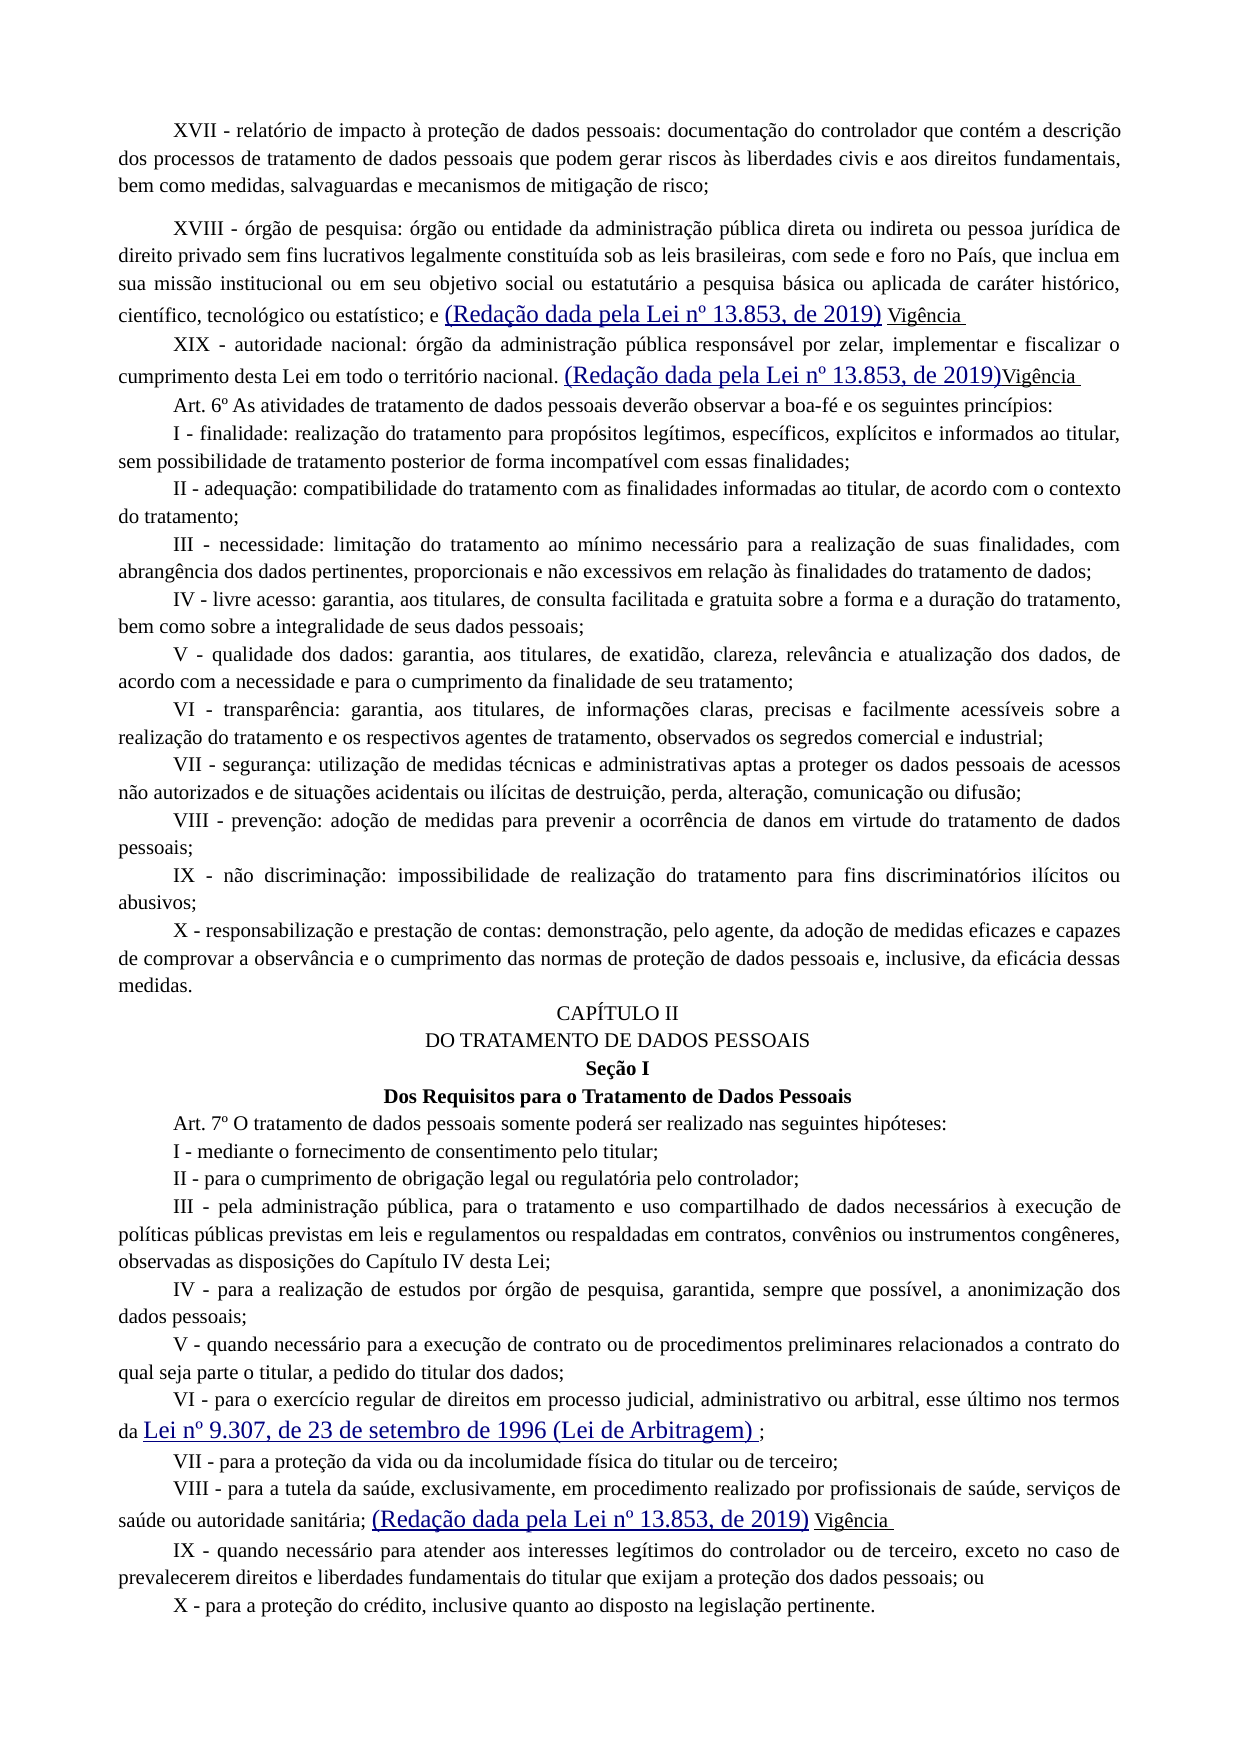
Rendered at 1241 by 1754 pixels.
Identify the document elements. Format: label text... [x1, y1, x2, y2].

text V - quando necessário para a execução de contrato ou de procedimentos preliminares relacionados a contrato do qual seja parte o titular, a pedido do titular dos dados; [118, 1332, 1122, 1384]
text IV - livre acesso: garantia, aos titulares, de consulta facilitada e gratuita sobre a forma e a duração do tratamento, bem como sobre a integralidade de seus dados pessoais; [118, 587, 1122, 638]
text I - finalidade: realização do tratamento para propósitos legítimos, específicos, explícitos e informados ao titular, sem possibilidade de tratamento posterior de forma incompatível com essas finalidades; [118, 421, 1122, 473]
text I - mediante o fornecimento de consentimento pelo titular; [118, 1139, 1122, 1163]
text X - para a proteção do crédito, inclusive quanto ao disposto na legislação pertinente. [118, 1593, 1122, 1617]
text II - adequação: compatibilidade do tratamento com as finalidades informadas ao titular, de acordo com o contexto do tratamento; [118, 476, 1122, 528]
text VIII - prevenção: adoção de medidas para prevenir a ocorrência de danos em virtude do tratamento de dados pessoais; [118, 807, 1122, 859]
text IX - não discriminação: impossibilidade de realização do tratamento para fins discriminatórios ilícitos ou abusivos; [118, 863, 1122, 914]
text VII - para a proteção da vida ou da incolumidade física do titular ou de terceiro; [118, 1448, 1122, 1473]
text V - qualidade dos dados: garantia, aos titulares, de exatidão, clareza, relevância e atualização dos dados, de acordo com a necessidade e para o cumprimento da finalidade de seu tratamento; [118, 642, 1122, 693]
text Art. 7º O tratamento de dados pessoais somente poderá ser realizado nas seguintes hipóteses: [118, 1111, 1122, 1135]
text XVIII - órgão de pesquisa: órgão ou entidade da administração pública direta ou indireta ou pessoa jurídica de direito privado sem fins lucrativos legalmente constituída sob as leis brasileiras, com sede e foro no País, que inclua em sua missão institucional ou em seu objetivo social ou estatutário a pesquisa básica ou aplicada de caráter histórico, científico, tecnológico ou estatístico; e (Redação dada pela Lei nº 13.853, de 2019) Vigência [118, 216, 1122, 328]
text VI - para o exercício regular de direitos em processo judicial, administrativo ou arbitral, esse último nos termos da Lei nº 9.307, de 23 de setembro de 1996 (Lei de Arbitragem) ; [118, 1387, 1122, 1444]
text II - para o cumprimento de obrigação legal ou regulatória pelo controlador; [118, 1166, 1122, 1190]
text XVII - relatório de impacto à proteção de dados pessoais: documentação do controlador que contém a descrição dos processos de tratamento de dados pessoais que podem gerar riscos às liberdades civis e aos direitos fundamentais, bem como medidas, salvaguardas e mecanismos de mitigação de risco; [118, 118, 1122, 197]
text III - pela administração pública, para o tratamento e uso compartilhado de dados necessários à execução de políticas públicas previstas em leis e regulamentos ou respaldadas em contratos, convênios ou instrumentos congêneres, observadas as disposições do Capítulo IV desta Lei; [118, 1194, 1122, 1273]
text VIII - para a tutela da saúde, exclusivamente, em procedimento realizado por profissionais de saúde, serviços de saúde ou autoridade sanitária; (Redação dada pela Lei nº 13.853, de 2019) Vigência [118, 1476, 1122, 1533]
text CAPÍTULO II DO TRATAMENTO DE DADOS PESSOAIS [118, 1001, 1122, 1052]
text X - responsabilização e prestação de contas: demonstração, pelo agente, da adoção de medidas eficazes e capazes de comprovar a observância e o cumprimento das normas de proteção de dados pessoais e, inclusive, da eficácia dessas medidas. [118, 918, 1122, 997]
text IX - quando necessário para atender aos interesses legítimos do controlador ou de terceiro, exceto no caso de prevalecerem direitos e liberdades fundamentais do titular que exijam a proteção dos dados pessoais; ou [118, 1537, 1122, 1589]
text VI - transparência: garantia, aos titulares, de informações claras, precisas e facilmente acessíveis sobre a realização do tratamento e os respectivos agentes de tratamento, observados os segredos comercial e industrial; [118, 697, 1122, 749]
text XIX - autoridade nacional: órgão da administração pública responsável por zelar, implementar e fiscalizar o cumprimento desta Lei em todo o território nacional. (Redação dada pela Lei nº 13.853, de 2019)Vigência [118, 332, 1122, 389]
text Seção I Dos Requisitos para o Tratamento de Dados Pessoais [118, 1056, 1122, 1108]
text III - necessidade: limitação do tratamento ao mínimo necessário para a realização de suas finalidades, com abrangência dos dados pertinentes, proporcionais e não excessivos em relação às finalidades do tratamento de dados; [118, 531, 1122, 583]
text IV - para a realização de estudos por órgão de pesquisa, garantida, sempre que possível, a anonimização dos dados pessoais; [118, 1277, 1122, 1328]
text Art. 6º As atividades de tratamento de dados pessoais deverão observar a boa-fé e os seguintes princípios: [118, 393, 1122, 417]
text VII - segurança: utilização de medidas técnicas e administrativas aptas a proteger os dados pessoais de acessos não autorizados e de situações acidentais ou ilícitas de destruição, perda, alteração, comunicação ou difusão; [118, 752, 1122, 804]
